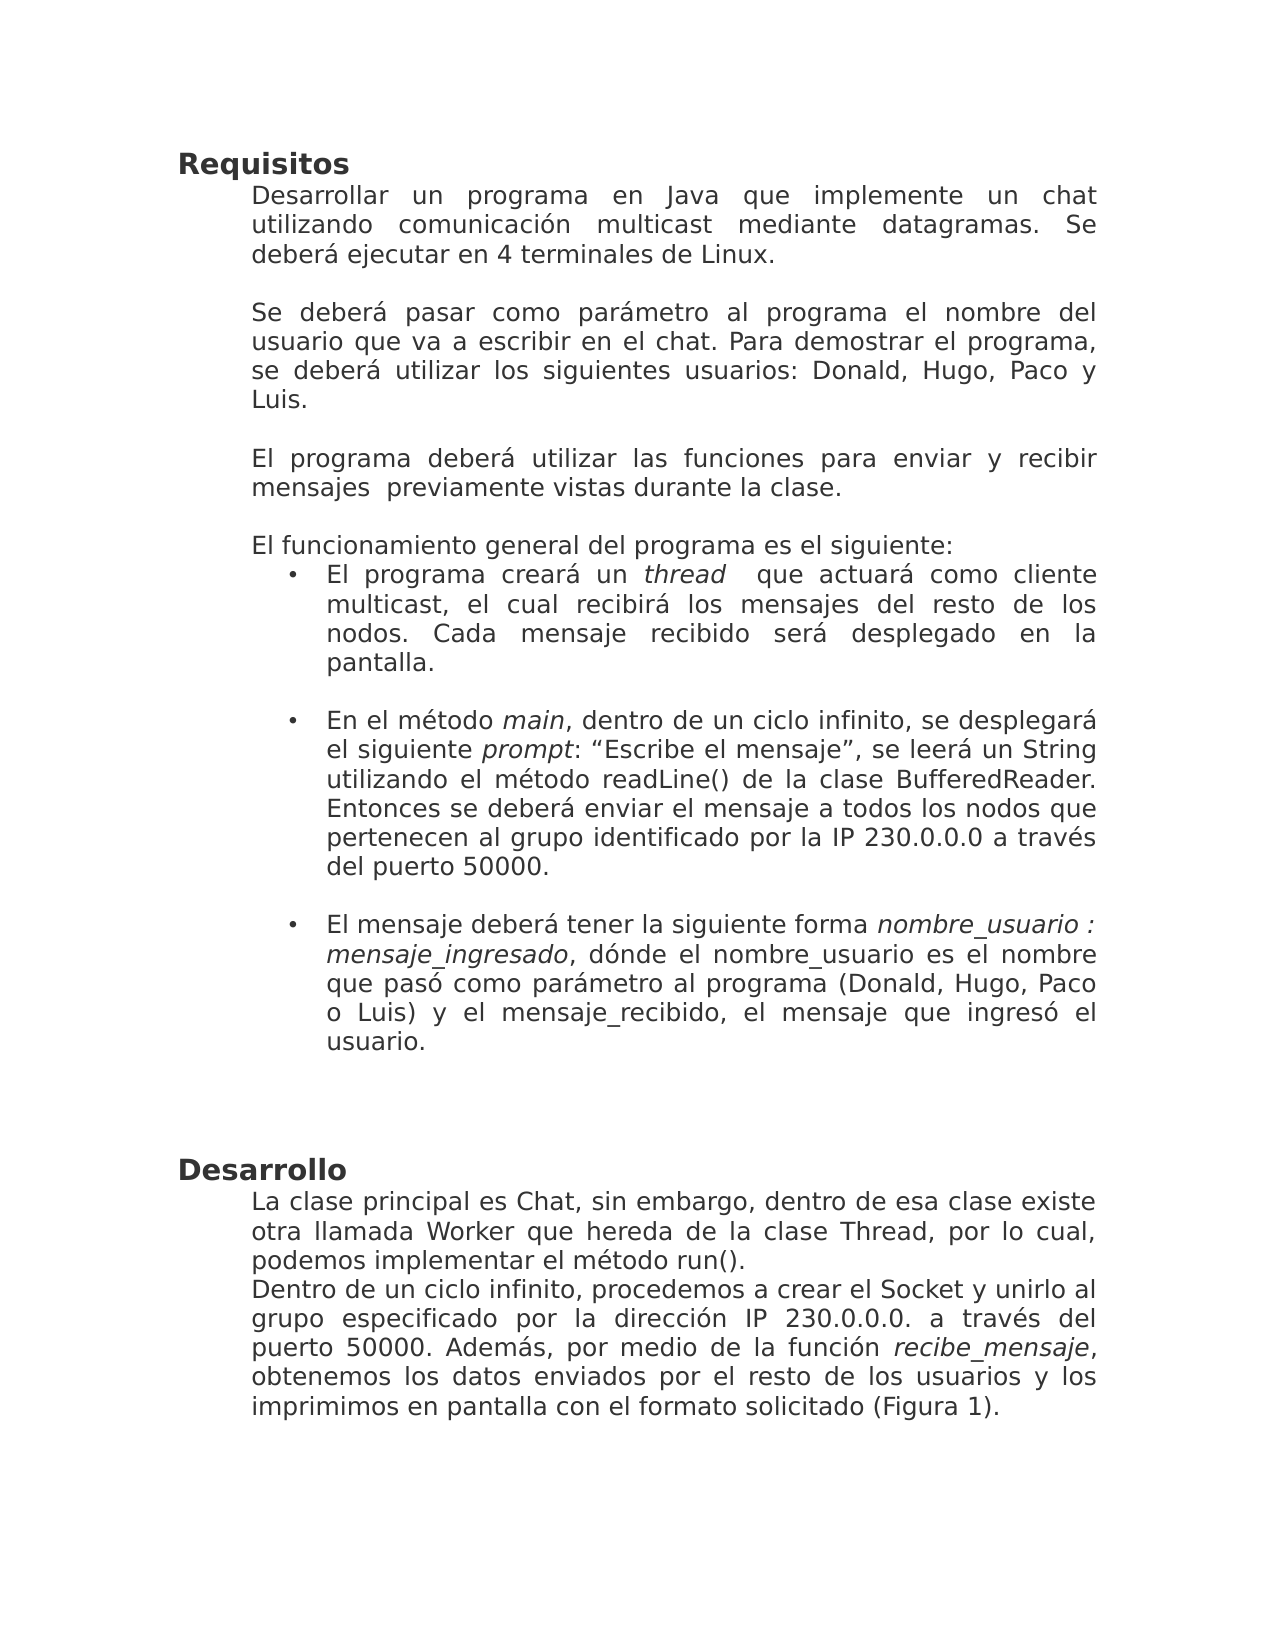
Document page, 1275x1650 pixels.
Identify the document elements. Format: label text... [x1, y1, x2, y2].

text La clase principal es Chat, sin embargo, dentro de esa clase existe otra llamada Worker que hereda de la clase Thread, por lo cual, podemos implementar el método run(). [251, 1188, 1098, 1275]
list El programa creará un thread que actuará como cliente multicast, el cual recibirá los mensajes del resto de los nodos. Cada mensaje recibido será desplegado en la pantalla. [288, 561, 1098, 677]
text El funcionamiento general del programa es el siguiente: [251, 532, 1098, 561]
text Se deberá pasar como parámetro al programa el nombre del usuario que va a escribir en el chat. Para demostrar el programa, se deberá utilizar los siguientes usuarios: Donald, Hugo, Paco y Luis. [251, 298, 1098, 415]
text El programa deberá utilizar las funciones para enviar y recibir mensajes previamente vistas durante la clase. [251, 444, 1098, 502]
text Desarrollar un programa en Java que implemente un chat utilizando comunicación multicast mediante datagramas. Se deberá ejecutar en 4 terminales de Linux. [251, 182, 1098, 269]
list El mensaje deberá tener la siguiente forma nombre_usuario : mensaje_ingresado, dónde el nombre_usuario es el nombre que pasó como parámetro al programa (Donald, Hugo, Paco o Luis) y el mensaje_recibido, el mensaje que ingresó el usuario. [288, 911, 1098, 1057]
list En el método main, dentro de un ciclo infinito, se desplegará el siguiente prompt: “Escribe el mensaje”, se leerá un String utilizando el método readLine() de la clase BufferedReader. Entonces se deberá enviar el mensaje a todos los nodos que pertenecen al grupo identificado por la IP 230.0.0.0 a través del puerto 50000. [288, 707, 1098, 882]
text Dentro de un ciclo infinito, procedemos a crear el Socket y unirlo al grupo especificado por la dirección IP 230.0.0.0. a través del puerto 50000. Además, por medio de la función recibe_mensaje, obtenemos los datos enviados por el resto de los usuarios y los imprimimos en pantalla con el formato solicitado (Figura 1). [251, 1275, 1098, 1421]
text Desarrollo [177, 1154, 1098, 1188]
text Requisitos [177, 148, 1098, 182]
